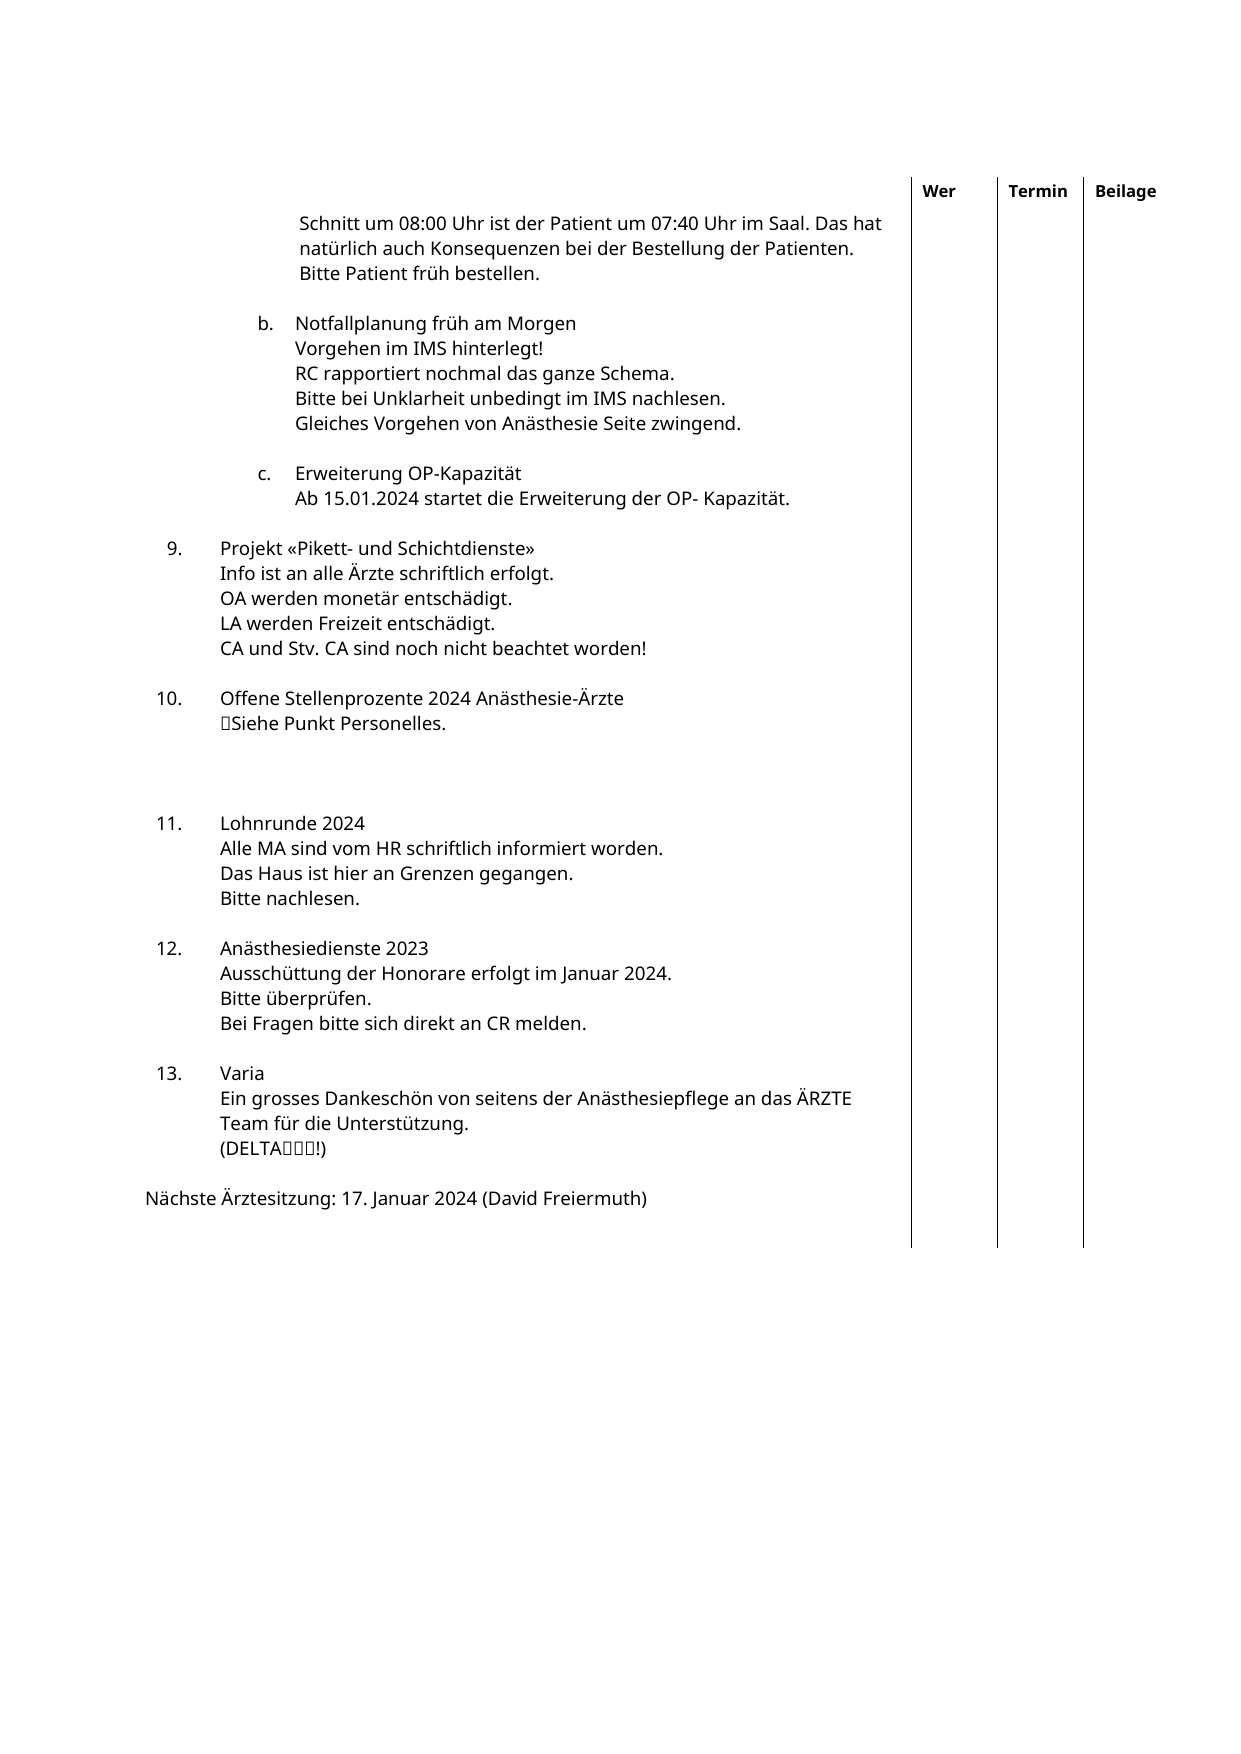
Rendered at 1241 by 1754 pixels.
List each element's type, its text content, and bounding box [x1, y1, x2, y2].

table_cell [1084, 210, 1170, 1210]
table_header [134, 177, 911, 210]
table_cell Protokoll vom 21.November 2023 Wird ohne Abänderung übernommen. CR bittet Kollegen um obligate Einvernahme der Protokollel Ressorts: OPS (CR)  Entfällt wegen Abwesenheit EC. Anästhesie-SS/Schmerz (CR)  Start mit zweispuriger vormittags Sprechsunde ab 15.01.2024 bzw. 25.01.2024. (Zu wenig CM Personal) Beschluss: Freigabe der Pain Sprechstunde zu Gunsten der Anästhesiesprechstunde, wenn bis zu 1 Woche zuvor Pain nicht gefüllt ist. Verantwortung und Verwaltung der Sprechstunden trägt das CM Team der Anästhesie. Das beinhaltet:  Sperrungen und öffnen von Sprechstunden. (Kapazitäten Überprüfung!)  Zusammenfügen von Spuren AWR/AVOS (AG/CR)  Urologie und Gynäkologie am Mittwoch Funktioniert sehr gut. Clarunis weicht immer wieder von den Abmachungen ab. Hier müssen zwingend Gespräche geführt werden. Aufgabe an ML als Leiter des AWR ¼- jährliche Sitzungen einzufordern. MA des AWR sind aufgefordert eine korrekte Dokumentation zu führen. Sinnvoll erscheint hier die Aufführung von Fallbeispielen (Name, Datum, OP). Nur was korrekt und verantwortungsbewusst dokumentiert ist kann in einer allfälligen forensischen Aufarbeitung geltend gemacht bzw. nachgewiesen werden. Personelles CM Anästhesie: Derzeit wird das CM Team Unterstützt von Ronja Böhler aus der Urologie am Donnerstagnachmittag - befristet bis Ende Februar sowie von Frau Daniela Longhitano am Dienstagnachmittag und Donnerstagvormittag - Befristet bis Ende März 2024. Rekrutierung laufen/ ausgeschriebene Stelle: Amb. Case Managerin/Manager Anästhesie 50 % (MPA) Noch ist nicht ganz abzusehen ob eine 50 % Stellen überhaupt durch die GL genehmigt wird! AWR: stabiles Team. Sehr erfreulich. Anästhesiepflege: Austritte: Andreas Wascheck zum 01.01.2024 (fällt bis dahin wegen Krankheit aus) Malte Kollin zum 01.01.2024 Samy Allam zum 01.03.2024 Daniel Mainka zum 01.03.2024 Eintritte: Juri Gebauer Start am 01.01.2024 Lars Zolke Start 01.04.2024 Studierende/r NDS: Antonia Otterbach zum 01.02.2024. und ab 01.05.2024 in Festanstellung. Philipp Moschner Start 2024! Anmerkung CR: Rekrutierungsphase 2024/2025 für studierende im Auge behalten. Budgetierung beantragen. Ziel jährliche Ausbildungen anzubieten. Temporär Eintritte: Dominik Berger auHaus hA Henry Braun (100%) Anna-Lena Vögtli bleibt bis März. (Festanstellung wurde ihr angeboten) Rekrutierungen: Erfreulicherweise sind einige gute Bewerbungen eingegangen. Interviews und Schnuppertage sind vereinbart. Ärzte: Johnson Pathippalil zum 01.01.2024 zu 90%. Das Projekt schwer und kritisch Kranke Patienten muss von anästhesiologischer Seite bis September 2024 umgesetzt werden. Dafür werden nochmals 1,2 Stellen zugesprochen. Rekrutierung läuft ab Frühjahr 2024. PDMS (PL) Entfällt wegen Abwesenheit (PL) Epiduralkatheter im Akutschmerzdienst Standard:  3 postoperativer Tag wird der Katheter gezogen.  keine Reduktion der Dosierung (kurzer Liegedauer)  ggf. überlappend Tamgesic verordnen. Midline-Katheter Team entscheidet sich dagegen. Wird bis auf weitere zurückgesetzt. CIRS: (CR) Verrutschen auf OP-Tisch bei maximaler Kopf-Tieflagerung (FD)  Dies muss mit der Leitung Lagerung besprochen werden. Nicht ungefiltert Wunsch vom Chirurg übernehmen. Bessere Absprache/ Kommunikation Chirurg/- Anästhesie. Patienten Sicherheit geht vor. CT wird dies bei der nächsten Sitzung (Steuerungsgruppe) besprechen. Prä-REA auf der NFS Kaderärzte müssen gerufen werden. Sitzung wird vom ML wird einberufen. Unterstützung im Notfall versteht sich von selbst. TIVA und Dekonnektion Beschluss: ab 2024 werden BIS- Monitoring in den Vorbereitungen durchgeführt. Organisation im OP (RC) Zeitmanagement Anästhesie/Chirurgie beim 1. Patienten RC erwartet pünktliche Schnittzeiten in den diversen Sälen. Bei Schnitt um 08:30 Uhr ist der Patient um 08:00 Uhr im Saal. Bei Schnitt um 08:00 Uhr ist der Patient um 07:40 Uhr im Saal. Das hat natürlich auch Konsequenzen bei der Bestellung der Patienten. Bitte Patient früh bestellen. Notfallplanung früh am Morgen Vorgehen im IMS hinterlegt! RC rapportiert nochmal das ganze Schema. Bitte bei Unklarheit unbedingt im IMS nachlesen. Gleiches Vorgehen von Anästhesie Seite zwingend. Erweiterung OP-Kapazität Ab 15.01.2024 startet die Erweiterung der OP- Kapazität. Projekt «Pikett- und Schichtdienste» Info ist an alle Ärzte schriftlich erfolgt. OA werden monetär entschädigt. LA werden Freizeit entschädigt. CA und Stv. CA sind noch nicht beachtet worden! Offene Stellenprozente 2024 Anästhesie-Ärzte Siehe Punkt Personelles. Lohnrunde 2024 Alle MA sind vom HR schriftlich informiert worden. Das Haus ist hier an Grenzen gegangen. Bitte nachlesen. Anästhesiedienste 2023 Ausschüttung der Honorare erfolgt im Januar 2024. Bitte überprüfen. Bei Fragen bitte sich direkt an CR melden. Varia Ein grosses Dankeschön von seitens der Anästhesiepflege an das ÄRZTE Team für die Unterstützung. (DELTA!) Nächste Ärztesitzung: 17. Januar 2024 (David Freiermuth) [134, 210, 911, 1210]
table_header Termin [998, 177, 1083, 210]
table_cell [998, 1210, 1083, 1248]
table_cell [998, 210, 1083, 1210]
table_cell [912, 1210, 997, 1248]
table_header Wer [912, 177, 997, 210]
table_header Beilage [1084, 177, 1170, 210]
table_cell [1084, 1210, 1170, 1248]
table_cell [134, 1210, 911, 1248]
table_cell [912, 210, 997, 1210]
